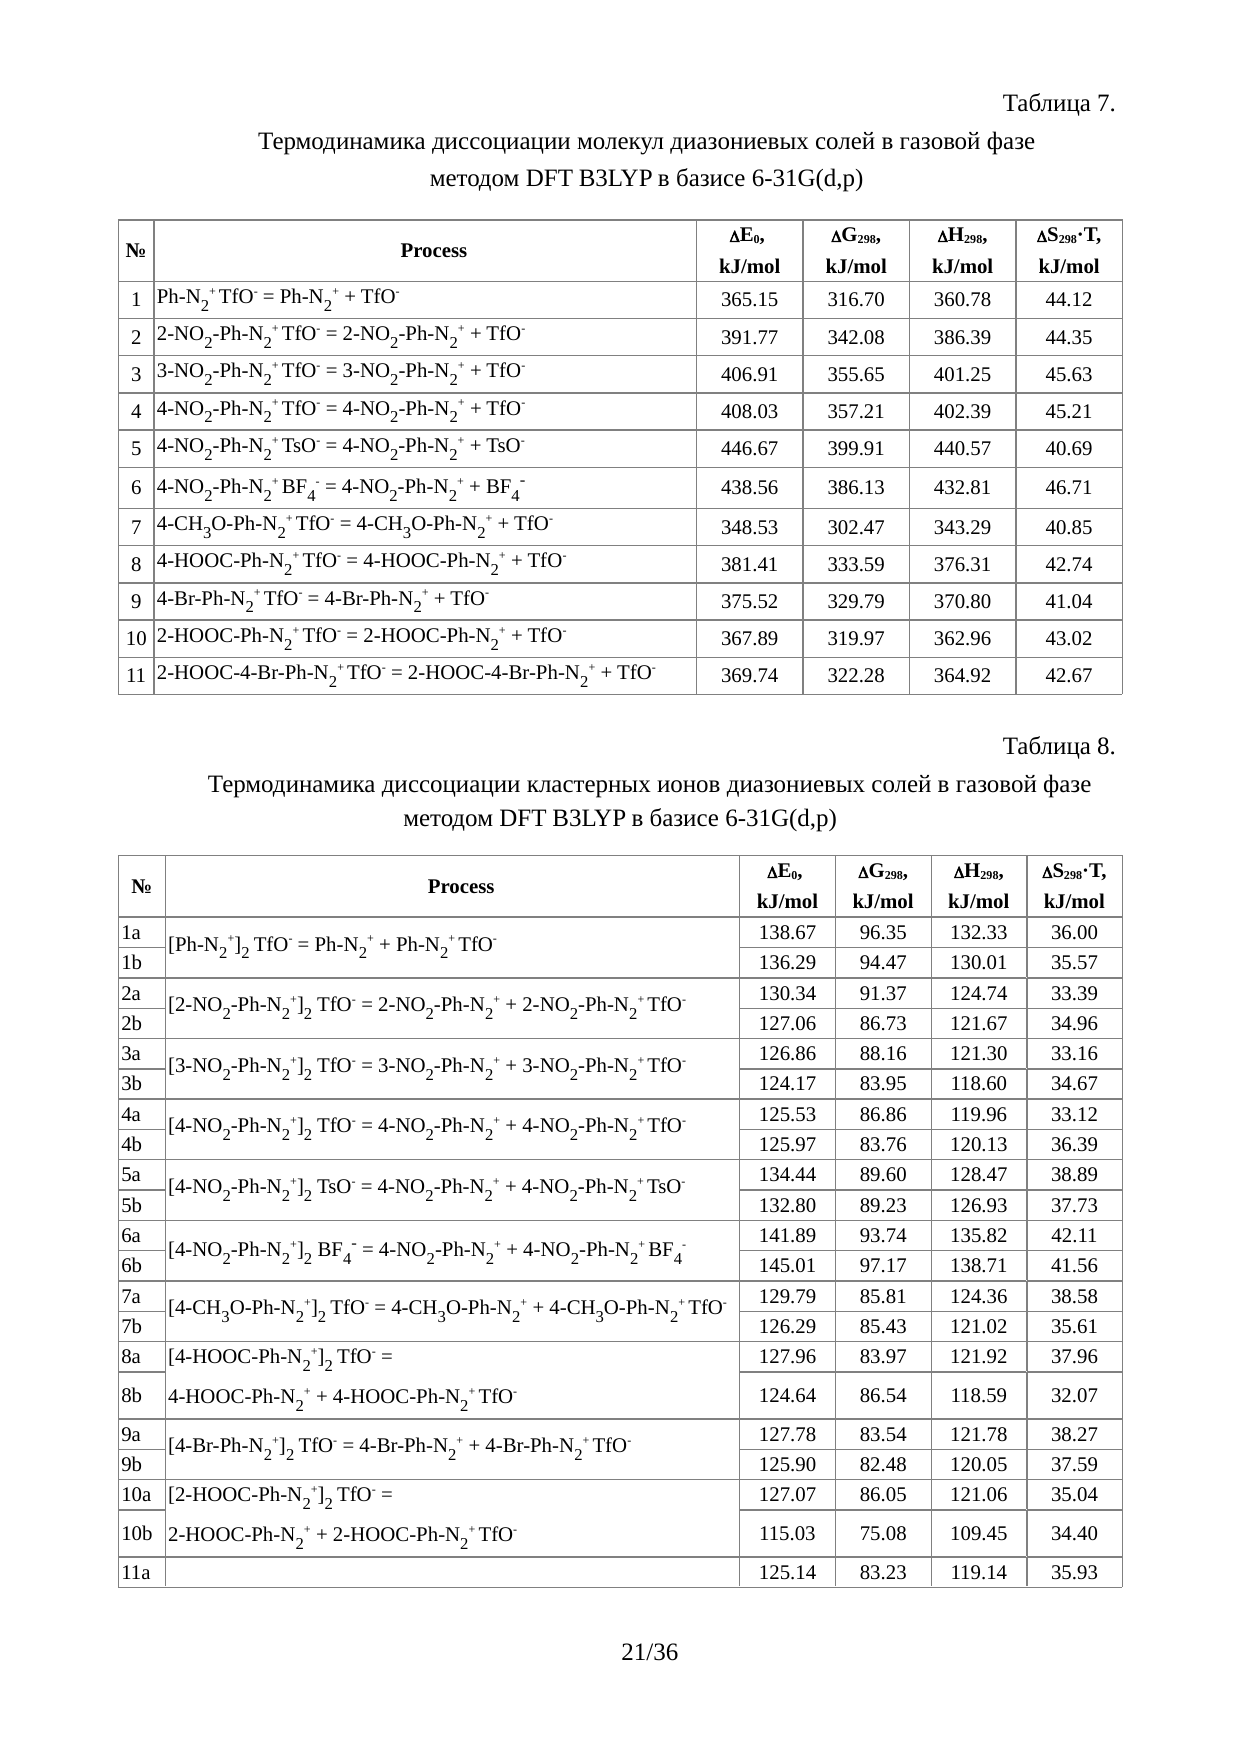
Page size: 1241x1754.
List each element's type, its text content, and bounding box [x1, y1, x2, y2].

table_cell [4-HOOC-Ph-N2+]2 TfO- = 4-HOOC-Ph-N2+ + 4-HOOC-Ph-N2+ TfO- [166, 1342, 739, 1418]
table_cell 125.14 [739, 1558, 835, 1587]
table_cell 35.57 [1028, 948, 1122, 977]
table_header DS298·T, kJ/mol [1017, 221, 1122, 281]
table_header DH298, kJ/mol [910, 221, 1015, 281]
table_cell 362.96 [910, 621, 1015, 657]
table_cell 127.78 [740, 1420, 835, 1448]
table_cell 7b [119, 1312, 165, 1341]
table_cell 125.53 [740, 1100, 835, 1129]
table_cell 4-CH3O-Ph-N2+ TfO- = 4-CH3O-Ph-N2+ + TfO- [155, 509, 696, 545]
table_header DS298·T, kJ/mol [1028, 856, 1122, 916]
table_cell 145.01 [740, 1251, 835, 1280]
table_cell 386.13 [804, 468, 909, 508]
table_cell 126.29 [740, 1312, 835, 1341]
table_cell 5a [119, 1160, 165, 1189]
table_cell 35.61 [1028, 1312, 1122, 1341]
table_cell 2-HOOC-Ph-N2+ TfO- = 2-HOOC-Ph-N2+ + TfO- [155, 621, 696, 657]
table_cell 83.76 [836, 1130, 931, 1159]
table_cell 89.23 [836, 1191, 931, 1219]
table_cell 42.74 [1017, 546, 1122, 582]
table_cell Ph-N2+ TfO- = Ph-N2+ + TfO- [155, 282, 696, 318]
table_cell [4-NO2-Ph-N2+]2 BF4- = 4-NO2-Ph-N2+ + 4-NO2-Ph-N2+ BF4- [166, 1221, 739, 1280]
table_cell 6 [119, 468, 153, 508]
table_cell 86.73 [836, 1009, 931, 1038]
table_cell 40.85 [1017, 509, 1122, 545]
table_cell 89.60 [836, 1160, 931, 1189]
table_cell 9 [119, 584, 153, 619]
table_cell 5 [119, 431, 153, 467]
table_cell 124.36 [932, 1282, 1026, 1311]
text Таблица 8. [118, 731, 1122, 760]
table_cell 33.12 [1028, 1100, 1122, 1129]
table_cell 138.71 [932, 1251, 1026, 1280]
table_cell 2 [119, 319, 153, 355]
table_cell 121.78 [932, 1420, 1026, 1448]
table_cell 3a [119, 1039, 165, 1068]
table_cell 36.39 [1028, 1130, 1122, 1159]
table_header DH298, kJ/mol [932, 856, 1026, 916]
table_cell 33.16 [1028, 1039, 1122, 1068]
table_cell 138.67 [740, 918, 835, 947]
table_cell 125.90 [740, 1450, 835, 1479]
text Таблица 7. [118, 88, 1122, 117]
table_cell 118.59 [932, 1373, 1026, 1418]
table_cell 36.00 [1028, 918, 1122, 947]
table_cell 2-HOOC-4-Br-Ph-N2+ TfO- = 2-HOOC-4-Br-Ph-N2+ + TfO- [155, 658, 696, 694]
table_cell 91.37 [836, 979, 931, 1007]
table_cell 402.39 [910, 394, 1015, 429]
table_cell 6b [119, 1251, 165, 1280]
table_cell 44.12 [1017, 282, 1122, 318]
table_cell 375.52 [697, 584, 802, 619]
table_cell 134.44 [740, 1160, 835, 1189]
table_cell 121.02 [932, 1312, 1026, 1341]
table_cell 3-NO2-Ph-N2+ TfO- = 3-NO2-Ph-N2+ + TfO- [155, 356, 696, 392]
table_cell 342.08 [804, 319, 909, 355]
table_cell 391.77 [697, 319, 802, 355]
table_cell 83.95 [836, 1070, 931, 1098]
table_cell 4 [119, 394, 153, 429]
table_cell 446.67 [697, 431, 802, 467]
table_cell 401.25 [910, 356, 1015, 392]
table_cell 4-NO2-Ph-N2+ BF4- = 4-NO2-Ph-N2+ + BF4- [155, 468, 696, 508]
table_cell 11 [119, 658, 153, 694]
table_cell 399.91 [804, 431, 909, 467]
table_cell [4-NO2-Ph-N2+]2 TfO- = 4-NO2-Ph-N2+ + 4-NO2-Ph-N2+ TfO- [166, 1100, 739, 1159]
table_cell 3b [119, 1070, 165, 1098]
table_cell 365.15 [697, 282, 802, 318]
table_cell 34.96 [1028, 1009, 1122, 1038]
table_cell 35.04 [1028, 1480, 1122, 1509]
table_header № [119, 856, 165, 916]
table_cell 141.89 [740, 1221, 835, 1250]
table_header № [119, 221, 153, 281]
table_cell 121.06 [932, 1480, 1026, 1509]
table_cell 126.93 [932, 1191, 1026, 1219]
table_cell 2b [119, 1009, 165, 1038]
text Термодинамика диссоциации молекул диазониевых солей в газовой фазе [118, 126, 1122, 154]
table_cell 85.81 [836, 1282, 931, 1311]
table_cell 432.81 [910, 468, 1015, 508]
table_cell 83.23 [835, 1558, 931, 1587]
table_header Process [166, 856, 739, 916]
table_cell 37.73 [1028, 1191, 1122, 1219]
table_header DE0, kJ/mol [740, 856, 835, 916]
table_cell 86.54 [836, 1373, 931, 1418]
table_cell 10a [119, 1480, 165, 1509]
table_cell 9a [119, 1420, 165, 1448]
table_cell 120.05 [932, 1450, 1026, 1479]
table_cell 322.28 [804, 658, 909, 694]
table_cell 83.97 [836, 1342, 931, 1371]
table_cell 115.03 [740, 1511, 835, 1556]
table_cell 43.02 [1017, 621, 1122, 657]
table_cell 4b [119, 1130, 165, 1159]
table_cell [165, 1558, 739, 1587]
table_cell 355.65 [804, 356, 909, 392]
table_cell 343.29 [910, 509, 1015, 545]
table_cell 8 [119, 546, 153, 582]
table_cell 357.21 [804, 394, 909, 429]
table_cell 118.60 [932, 1070, 1026, 1098]
table_cell 38.89 [1028, 1160, 1122, 1189]
table_cell 1a [119, 918, 165, 947]
table_cell 86.86 [836, 1100, 931, 1129]
table_cell 4a [119, 1100, 165, 1129]
table_cell 132.33 [932, 918, 1026, 947]
table_cell 124.74 [932, 979, 1026, 1007]
table_cell 75.08 [836, 1511, 931, 1556]
table_cell 4-NO2-Ph-N2+ TsO- = 4-NO2-Ph-N2+ + TsO- [155, 431, 696, 467]
table_header DG298, kJ/mol [836, 856, 931, 916]
table_cell 45.21 [1017, 394, 1122, 429]
table_cell 42.11 [1028, 1221, 1122, 1250]
table_cell 319.97 [804, 621, 909, 657]
table_cell [2-HOOC-Ph-N2+]2 TfO- = 2-HOOC-Ph-N2+ + 2-HOOC-Ph-N2+ TfO- [166, 1480, 739, 1556]
table_cell 86.05 [836, 1480, 931, 1509]
table_cell [4-CH3O-Ph-N2+]2 TfO- = 4-CH3O-Ph-N2+ + 4-CH3O-Ph-N2+ TfO- [166, 1282, 739, 1341]
table_cell 8a [119, 1342, 165, 1371]
table_cell 119.14 [931, 1558, 1026, 1587]
table_cell 10b [119, 1511, 165, 1556]
table_cell 10 [119, 621, 153, 657]
table_cell 35.93 [1026, 1558, 1122, 1587]
table_cell 127.96 [740, 1342, 835, 1371]
table_cell 376.31 [910, 546, 1015, 582]
table_cell 135.82 [932, 1221, 1026, 1250]
table_cell 42.67 [1017, 658, 1122, 694]
table_cell 7 [119, 509, 153, 545]
table_cell 125.97 [740, 1130, 835, 1159]
text Термодинамика диссоциации кластерных ионов диазониевых солей в газовой фазе методом DFT B3LYP в базисе 6-31G(d,p) [118, 769, 1122, 832]
table_cell 82.48 [836, 1450, 931, 1479]
table_cell 6a [119, 1221, 165, 1250]
table_cell 381.41 [697, 546, 802, 582]
table_cell 386.39 [910, 319, 1015, 355]
table_cell 2-NO2-Ph-N2+ TfO- = 2-NO2-Ph-N2+ + TfO- [155, 319, 696, 355]
table_cell 329.79 [804, 584, 909, 619]
table_header Process [155, 221, 696, 281]
table_cell 11a [119, 1558, 165, 1587]
table_cell 124.64 [740, 1373, 835, 1418]
table_cell 333.59 [804, 546, 909, 582]
table_cell 120.13 [932, 1130, 1026, 1159]
table_cell 46.71 [1017, 468, 1122, 508]
table_cell 41.56 [1028, 1251, 1122, 1280]
table_cell 302.47 [804, 509, 909, 545]
table_cell [2-NO2-Ph-N2+]2 TfO- = 2-NO2-Ph-N2+ + 2-NO2-Ph-N2+ TfO- [166, 979, 739, 1038]
table_cell 1b [119, 948, 165, 977]
table_cell 37.59 [1028, 1450, 1122, 1479]
table_cell 369.74 [697, 658, 802, 694]
table_cell [Ph-N2+]2 TfO- = Ph-N2+ + Ph-N2+ TfO- [166, 918, 739, 977]
table_cell 34.67 [1028, 1070, 1122, 1098]
table_cell 126.86 [740, 1039, 835, 1068]
table_cell 88.16 [836, 1039, 931, 1068]
table_header DE0, kJ/mol [697, 221, 802, 281]
table_cell 40.69 [1017, 431, 1122, 467]
table_cell 1 [119, 282, 153, 318]
table_cell 9b [119, 1450, 165, 1479]
table_cell 128.47 [932, 1160, 1026, 1189]
table_cell 83.54 [836, 1420, 931, 1448]
table_cell [4-NO2-Ph-N2+]2 TsO- = 4-NO2-Ph-N2+ + 4-NO2-Ph-N2+ TsO- [166, 1160, 739, 1219]
table_cell 127.06 [740, 1009, 835, 1038]
table_cell 8b [119, 1373, 165, 1418]
table_cell 34.40 [1028, 1511, 1122, 1556]
table_cell 97.17 [836, 1251, 931, 1280]
table_cell 132.80 [740, 1191, 835, 1219]
table_cell [3-NO2-Ph-N2+]2 TfO- = 3-NO2-Ph-N2+ + 3-NO2-Ph-N2+ TfO- [166, 1039, 739, 1098]
table_cell 408.03 [697, 394, 802, 429]
table_cell 3 [119, 356, 153, 392]
table_cell 364.92 [910, 658, 1015, 694]
table_cell 109.45 [932, 1511, 1026, 1556]
table_cell 7a [119, 1282, 165, 1311]
text методом DFT B3LYP в базисе 6-31G(d,p) [118, 163, 1122, 192]
table_cell 37.96 [1028, 1342, 1122, 1371]
table_cell 130.34 [740, 979, 835, 1007]
table_cell 4-Br-Ph-N2+ TfO- = 4-Br-Ph-N2+ + TfO- [155, 584, 696, 619]
table_cell 45.63 [1017, 356, 1122, 392]
table_cell 32.07 [1028, 1373, 1122, 1418]
table_cell 316.70 [804, 282, 909, 318]
table_cell 41.04 [1017, 584, 1122, 619]
table_cell 438.56 [697, 468, 802, 508]
table_cell [4-Br-Ph-N2+]2 TfO- = 4-Br-Ph-N2+ + 4-Br-Ph-N2+ TfO- [166, 1420, 739, 1479]
table_cell 44.35 [1017, 319, 1122, 355]
table_cell 440.57 [910, 431, 1015, 467]
table_cell 2a [119, 979, 165, 1007]
table_cell 130.01 [932, 948, 1026, 977]
table_cell 127.07 [740, 1480, 835, 1509]
table_cell 348.53 [697, 509, 802, 545]
table_cell 96.35 [836, 918, 931, 947]
table_cell 33.39 [1028, 979, 1122, 1007]
table_cell 5b [119, 1191, 165, 1219]
table_cell 121.30 [932, 1039, 1026, 1068]
table_cell 360.78 [910, 282, 1015, 318]
table_header DG298, kJ/mol [804, 221, 909, 281]
table_cell 406.91 [697, 356, 802, 392]
table_cell 38.27 [1028, 1420, 1122, 1448]
table_cell 367.89 [697, 621, 802, 657]
table_cell 129.79 [740, 1282, 835, 1311]
table_cell 124.17 [740, 1070, 835, 1098]
table_cell 119.96 [932, 1100, 1026, 1129]
table_cell 38.58 [1028, 1282, 1122, 1311]
table_cell 85.43 [836, 1312, 931, 1341]
table_cell 4-NO2-Ph-N2+ TfO- = 4-NO2-Ph-N2+ + TfO- [155, 394, 696, 429]
table_cell 94.47 [836, 948, 931, 977]
table_cell 136.29 [740, 948, 835, 977]
table_cell 121.67 [932, 1009, 1026, 1038]
table_cell 121.92 [932, 1342, 1026, 1371]
table_cell 4-HOOC-Ph-N2+ TfO- = 4-HOOC-Ph-N2+ + TfO- [155, 546, 696, 582]
table_cell 93.74 [836, 1221, 931, 1250]
table_cell 370.80 [910, 584, 1015, 619]
